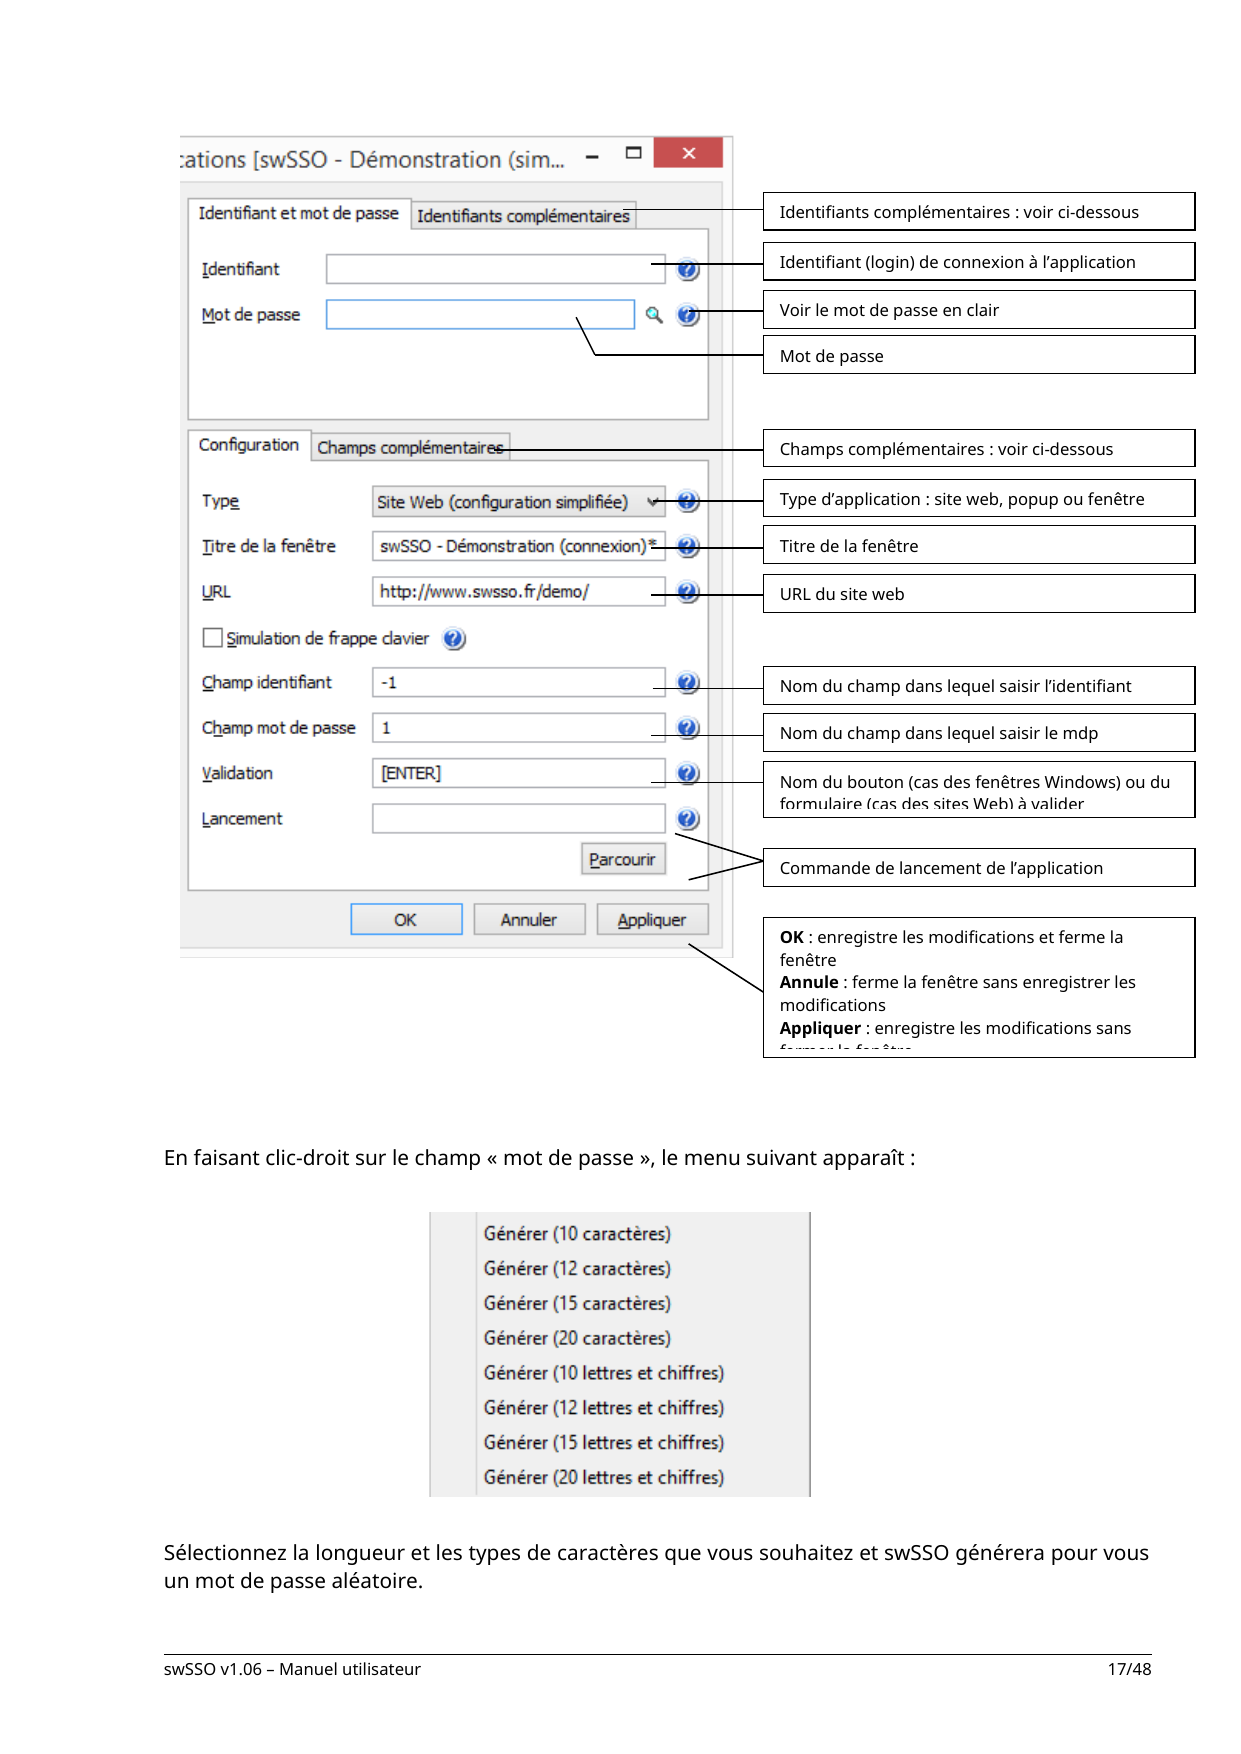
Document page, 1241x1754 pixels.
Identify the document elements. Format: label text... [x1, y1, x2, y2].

text Nom du champ dans lequel saisir le mdp [779, 722, 1179, 743]
text Appliquer : enregistre les modifications sans fermer la fenêtre [779, 1016, 1179, 1049]
text Annule : ferme la fenêtre sans enregistrer les modifications [779, 971, 1179, 1016]
text Sélectionnez la longueur et les types de caractères que vous souhaitez et swSSO générera pour vous un mot de passe aléatoire. [164, 1538, 1152, 1594]
text Type d’application : site web, popup ou fenêtre [779, 487, 1179, 508]
text Identifiant (login) de connexion à l’application [779, 251, 1179, 271]
text Identifiants complémentaires : voir ci-dessous [779, 201, 1179, 221]
text Commande de lancement de l’application [779, 857, 1179, 878]
text Titre de la fenêtre [779, 534, 1179, 555]
text Champs complémentaires : voir ci-dessous [779, 437, 1179, 458]
text Mot de passe [779, 344, 1179, 365]
text En faisant clic-droit sur le champ « mot de passe », le menu suivant apparaît : [164, 1143, 1152, 1171]
text Voir le mot de passe en clair [779, 299, 1179, 320]
text Nom du champ dans lequel saisir l’identifiant [779, 675, 1179, 696]
text URL du site web [779, 583, 1179, 604]
text OK : enregistre les modifications et ferme la fenêtre [779, 926, 1179, 971]
text Nom du bouton (cas des fenêtres Windows) ou du formulaire (cas des sites Web) à valider [779, 770, 1179, 809]
